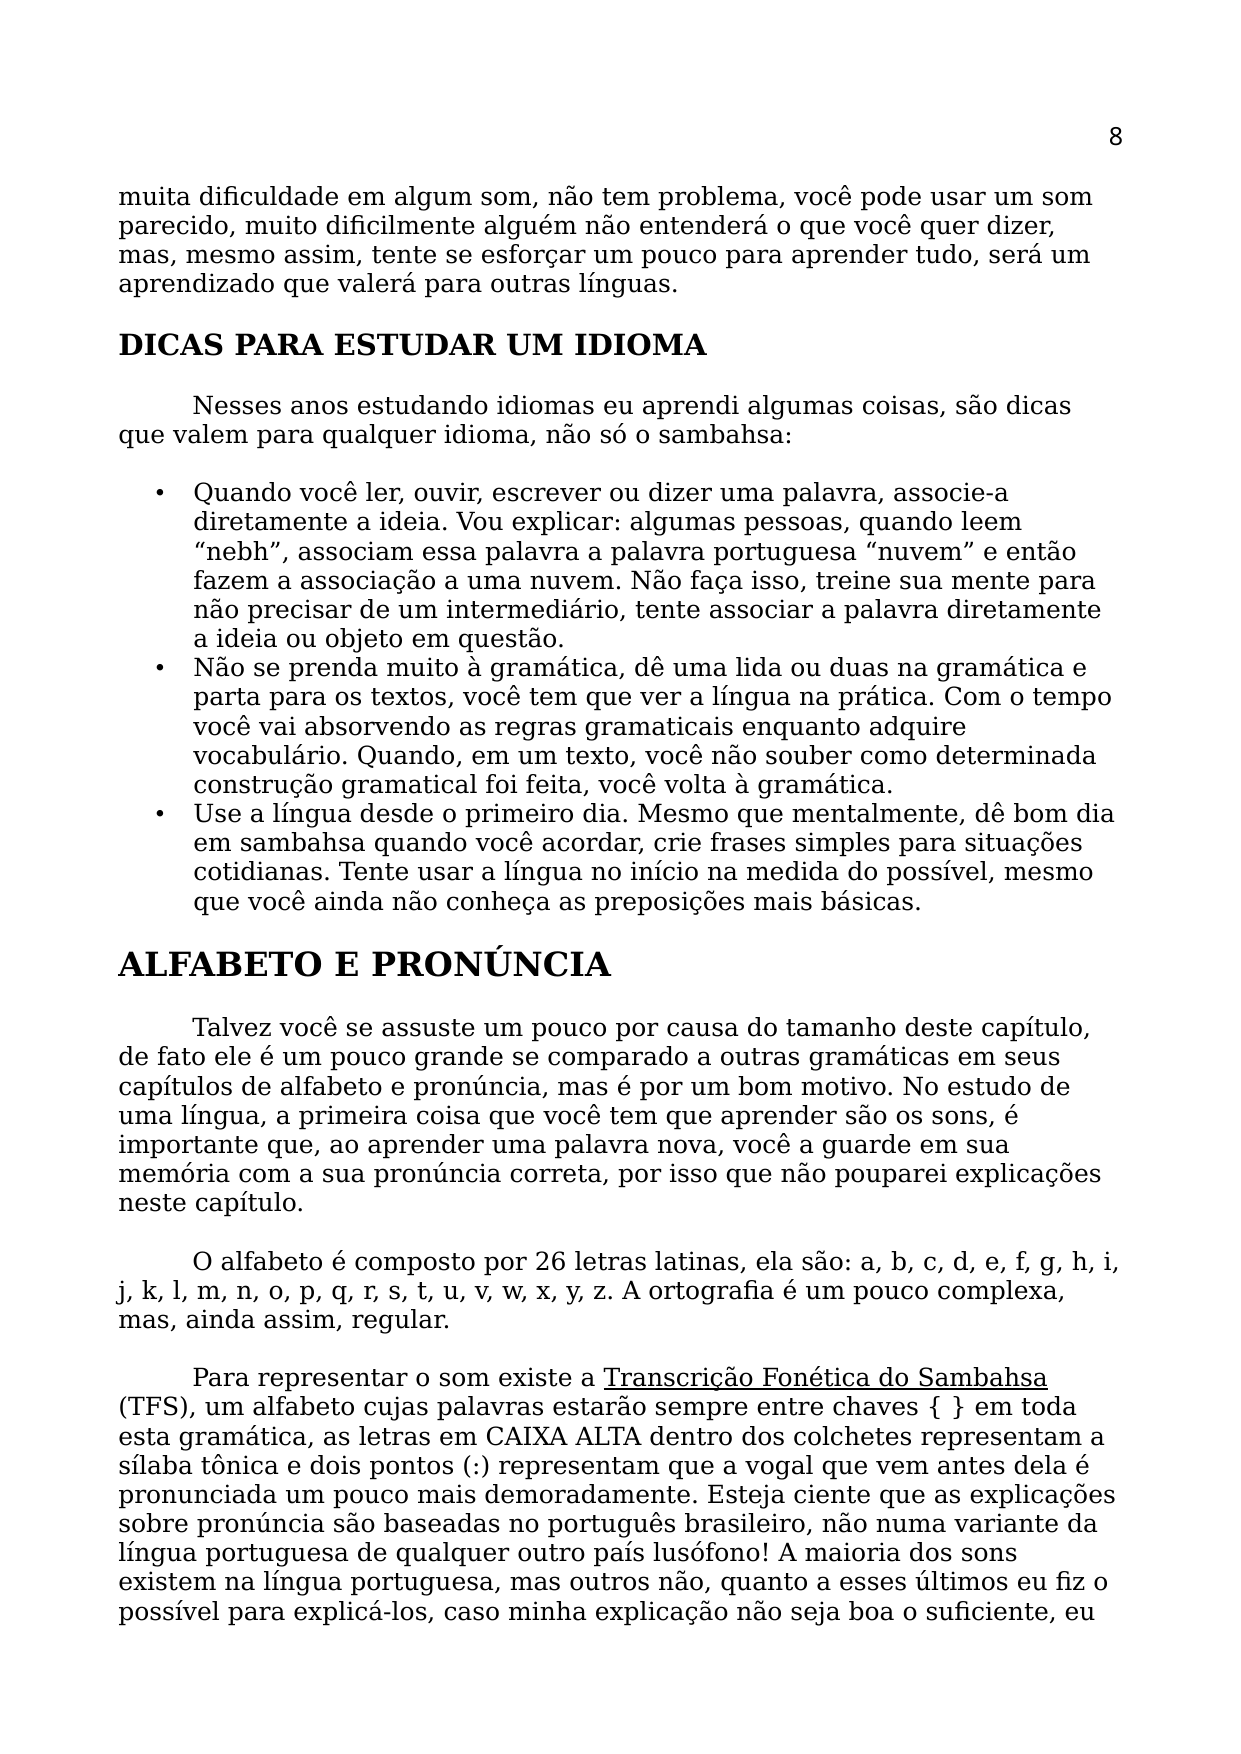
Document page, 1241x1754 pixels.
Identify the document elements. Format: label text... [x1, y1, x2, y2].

text Talvez você se assuste um pouco por causa do tamanho deste capítulo, de fato ele é um pouco grande se comparado a outras gramáticas em seus capítulos de alfabeto e pronúncia, mas é por um bom motivo. No estudo de uma língua, a primeira coisa que você tem que aprender são os sons, é importante que, ao aprender uma palavra nova, você a guarde em sua memória com a sua pronúncia correta, por isso que não pouparei explicações neste capítulo. [118, 1013, 1123, 1218]
subtitle ALFABETO E PRONÚNCIA [118, 945, 1123, 984]
text muita dificuldade em algum som, não tem problema, você pode usar um som parecido, muito dificilmente alguém não entenderá o que você quer dizer, mas, mesmo assim, tente se esforçar um pouco para aprender tudo, será um aprendizado que valerá para outras línguas. [118, 182, 1123, 298]
list Use a língua desde o primeiro dia. Mesmo que mentalmente, dê bom dia em sambahsa quando você acordar, crie frases simples para situações cotidianas. Tente usar a língua no início na medida do possível, mesmo que você ainda não conheça as preposições mais básicas. [156, 799, 1123, 916]
text O alfabeto é composto por 26 letras latinas, ela são: a, b, c, d, e, f, g, h, i, j, k, l, m, n, o, p, q, r, s, t, u, v, w, x, y, z. A ortografia é um pouco complexa, mas, ainda assim, regular. [118, 1247, 1123, 1334]
text Nesses anos estudando idiomas eu aprendi algumas coisas, são dicas que valem para qualquer idioma, não só o sambahsa: [118, 391, 1123, 449]
list Não se prenda muito à gramática, dê uma lida ou duas na gramática e parta para os textos, você tem que ver a língua na prática. Com o tempo você vai absorvendo as regras gramaticais enquanto adquire vocabulário. Quando, em um texto, você não souber como determinada construção gramatical foi feita, você volta à gramática. [156, 653, 1123, 799]
text Para representar o som existe a Transcrição Fonética do Sambahsa (TFS), um alfabeto cujas palavras estarão sempre entre chaves { } em toda esta gramática, as letras em CAIXA ALTA dentro dos colchetes representam a sílaba tônica e dois pontos (:) representam que a vogal que vem antes dela é pronunciada um pouco mais demoradamente. Esteja ciente que as explicações sobre pronúncia são baseadas no português brasileiro, não numa variante da língua portuguesa de qualquer outro país lusófono! A maioria dos sons existem na língua portuguesa, mas outros não, quanto a esses últimos eu fiz o possível para explicá-los, caso minha explicação não seja boa o suficiente, eu [118, 1363, 1123, 1626]
subtitle DICAS PARA ESTUDAR UM IDIOMA [118, 327, 1123, 362]
list Quando você ler, ouvir, escrever ou dizer uma palavra, associe-a diretamente a ideia. Vou explicar: algumas pessoas, quando leem “nebh”, associam essa palavra a palavra portuguesa “nuvem” e então fazem a associação a uma nuvem. Não faça isso, treine sua mente para não precisar de um intermediário, tente associar a palavra diretamente a ideia ou objeto em questão. [156, 478, 1123, 653]
